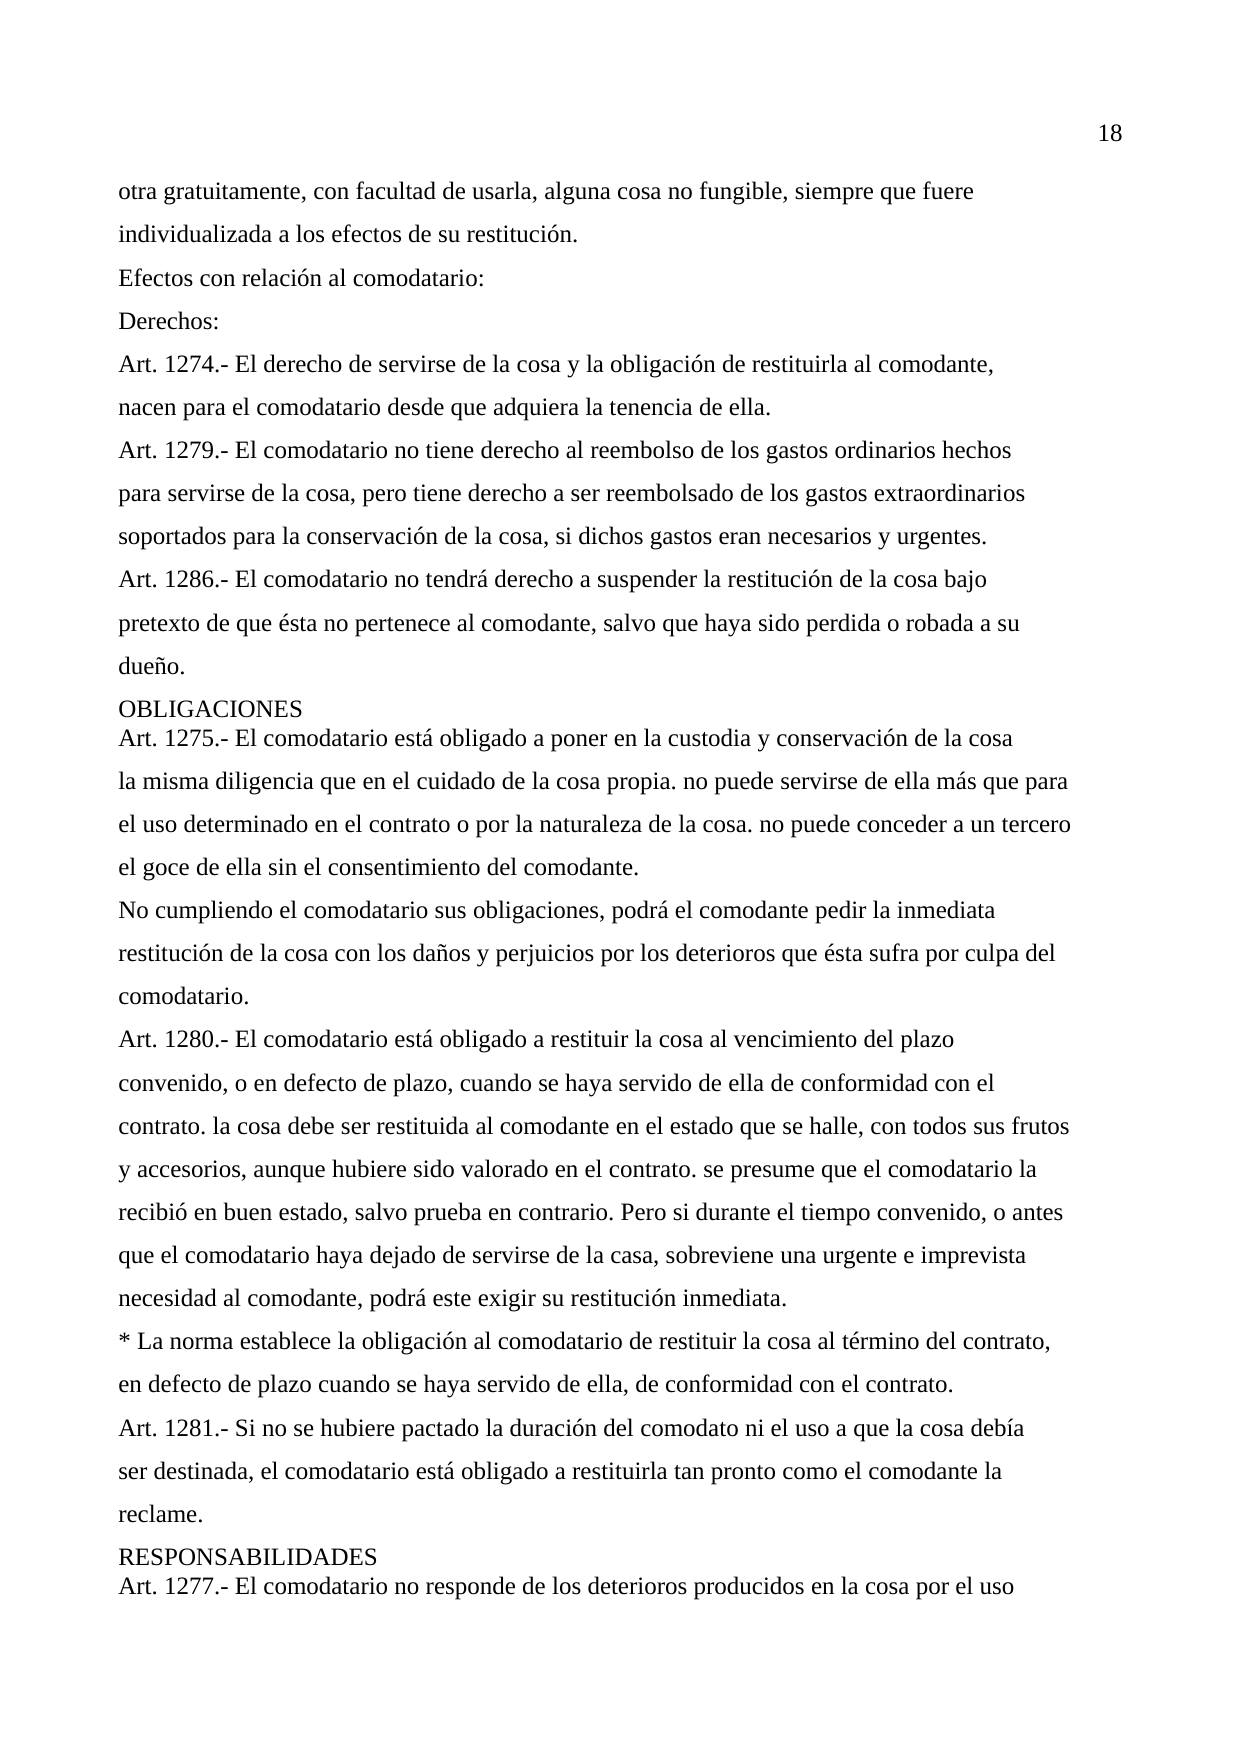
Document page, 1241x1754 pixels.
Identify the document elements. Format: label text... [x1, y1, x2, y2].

text RESPONSABILIDADES [118, 1542, 1122, 1571]
text Art. 1279.- El comodatario no tiene derecho al reembolso de los gastos ordinarios hechos [118, 435, 1122, 464]
text Efectos con relación al comodatario: [118, 263, 1122, 291]
text dueño. [118, 651, 1122, 679]
text Art. 1277.- El comodatario no responde de los deterioros producidos en la cosa por el uso [118, 1571, 1122, 1599]
text comodatario. [118, 981, 1122, 1010]
text * La norma establece la obligación al comodatario de restituir la cosa al término del contrato, [118, 1326, 1122, 1355]
text Art. 1275.- El comodatario está obligado a poner en la custodia y conservación de la cosa [118, 723, 1122, 751]
text convenido, o en defecto de plazo, cuando se haya servido de ella de conformidad con el [118, 1068, 1122, 1096]
text Art. 1274.- El derecho de servirse de la cosa y la obligación de restituirla al comodante, [118, 349, 1122, 378]
text necesidad al comodante, podrá este exigir su restitución inmediata. [118, 1283, 1122, 1312]
text OBLIGACIONES [118, 694, 1122, 723]
text recibió en buen estado, salvo prueba en contrario. Pero si durante el tiempo convenido, o antes [118, 1197, 1122, 1226]
text soportados para la conservación de la cosa, si dichos gastos eran necesarios y urgentes. [118, 521, 1122, 550]
text nacen para el comodatario desde que adquiera la tenencia de ella. [118, 392, 1122, 421]
text pretexto de que ésta no pertenece al comodante, salvo que haya sido perdida o robada a su [118, 608, 1122, 636]
text Art. 1281.- Si no se hubiere pactado la duración del comodato ni el uso a que la cosa debía [118, 1413, 1122, 1441]
text y accesorios, aunque hubiere sido valorado en el contrato. se presume que el comodatario la [118, 1154, 1122, 1183]
text Art. 1286.- El comodatario no tendrá derecho a suspender la restitución de la cosa bajo [118, 564, 1122, 593]
text la misma diligencia que en el cuidado de la cosa propia. no puede servirse de ella más que para [118, 766, 1122, 794]
text para servirse de la cosa, pero tiene derecho a ser reembolsado de los gastos extraordinarios [118, 478, 1122, 507]
text contrato. la cosa debe ser restituida al comodante en el estado que se halle, con todos sus frutos [118, 1111, 1122, 1139]
text el uso determinado en el contrato o por la naturaleza de la cosa. no puede conceder a un tercero [118, 809, 1122, 838]
text Art. 1280.- El comodatario está obligado a restituir la cosa al vencimiento del plazo [118, 1024, 1122, 1053]
text reclame. [118, 1499, 1122, 1528]
text otra gratuitamente, con facultad de usarla, alguna cosa no fungible, siempre que fuere [118, 176, 1122, 205]
text restitución de la cosa con los daños y perjuicios por los deterioros que ésta sufra por culpa del [118, 938, 1122, 967]
text individualizada a los efectos de su restitución. [118, 219, 1122, 248]
text en defecto de plazo cuando se haya servido de ella, de conformidad con el contrato. [118, 1369, 1122, 1398]
text ser destinada, el comodatario está obligado a restituirla tan pronto como el comodante la [118, 1456, 1122, 1484]
text el goce de ella sin el consentimiento del comodante. [118, 852, 1122, 881]
text Derechos: [118, 306, 1122, 334]
text que el comodatario haya dejado de servirse de la casa, sobreviene una urgente e imprevista [118, 1240, 1122, 1269]
text No cumpliendo el comodatario sus obligaciones, podrá el comodante pedir la inmediata [118, 895, 1122, 924]
